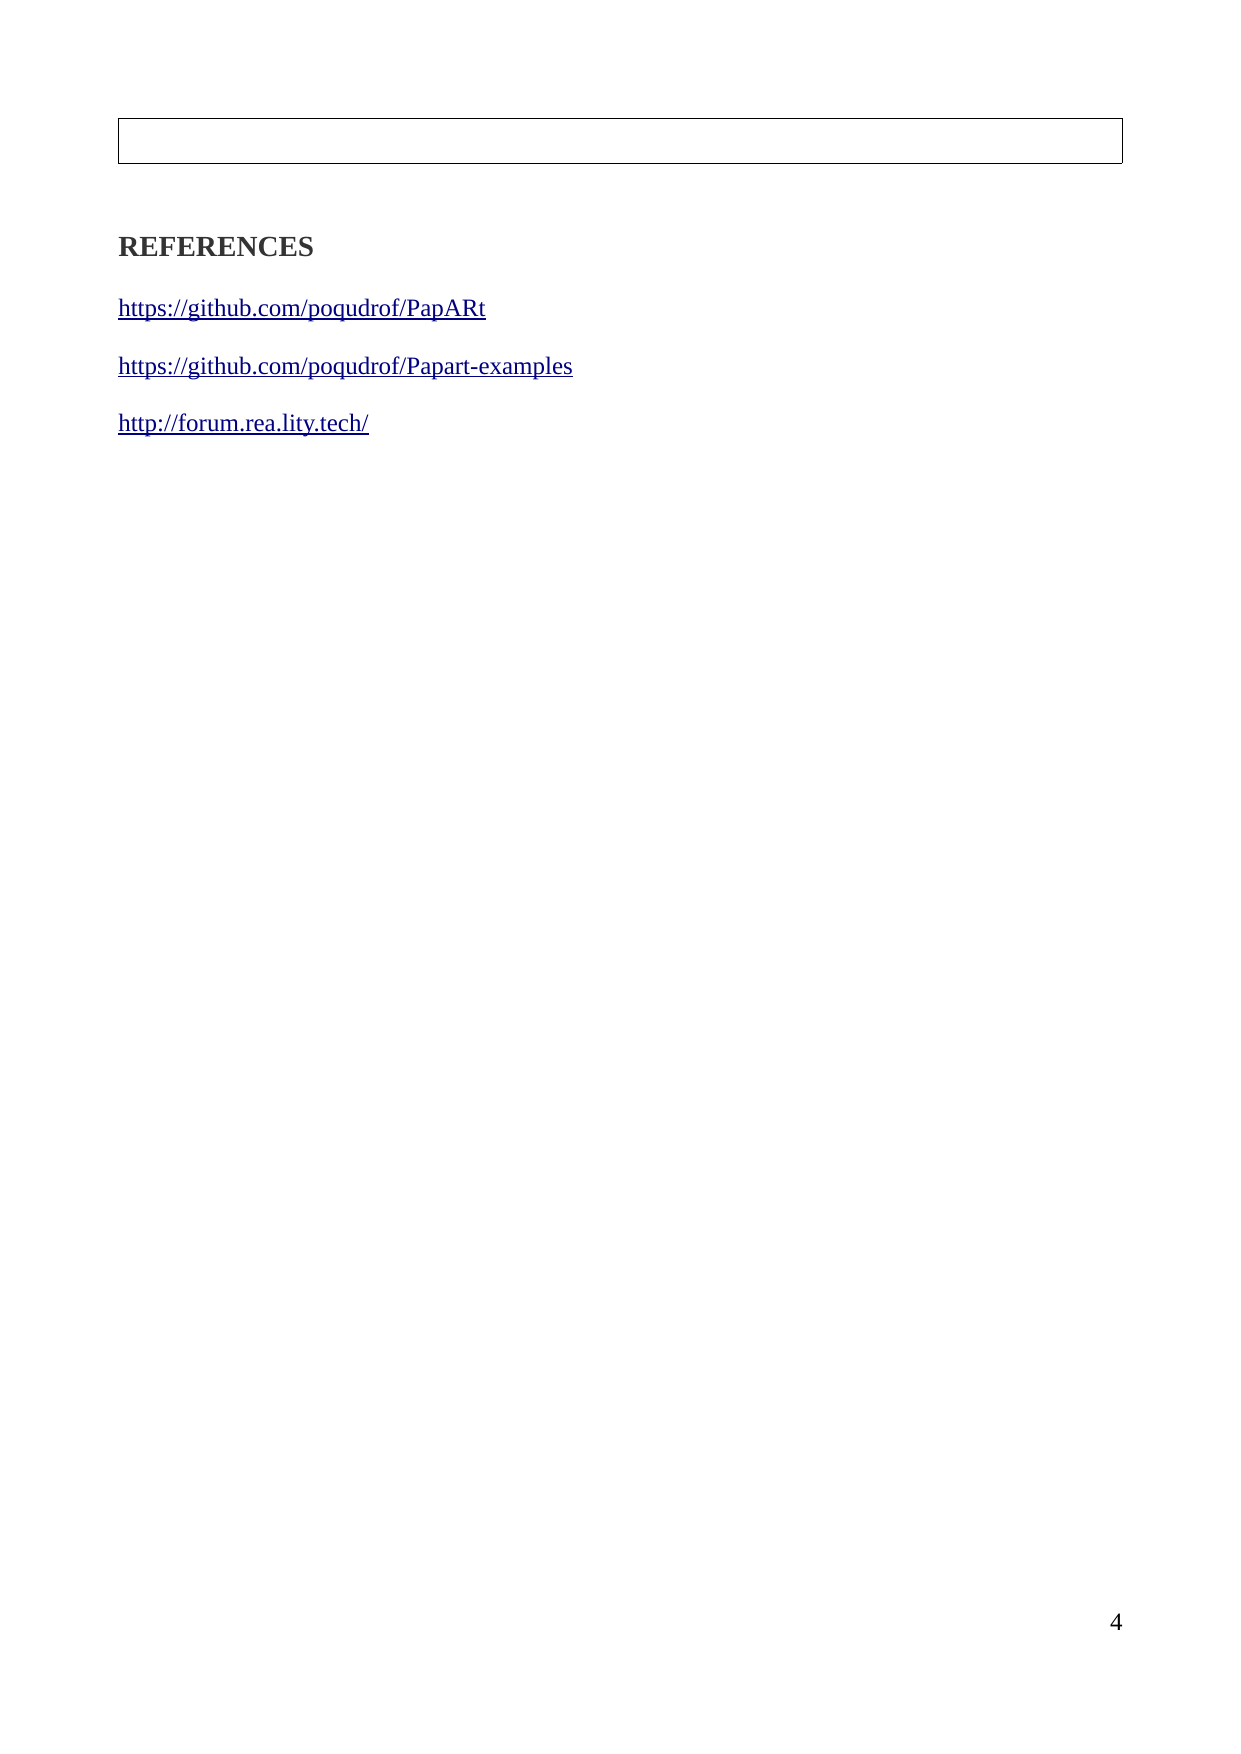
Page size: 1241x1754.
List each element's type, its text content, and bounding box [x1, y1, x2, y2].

text https://github.com/poqudrof/Papart-examples [118, 351, 1122, 380]
text https://github.com/poqudrof/PapARt [118, 293, 1122, 322]
table_header [119, 119, 1122, 163]
text http://forum.rea.lity.tech/ [118, 408, 1122, 437]
text REFERENCES [118, 229, 1122, 262]
